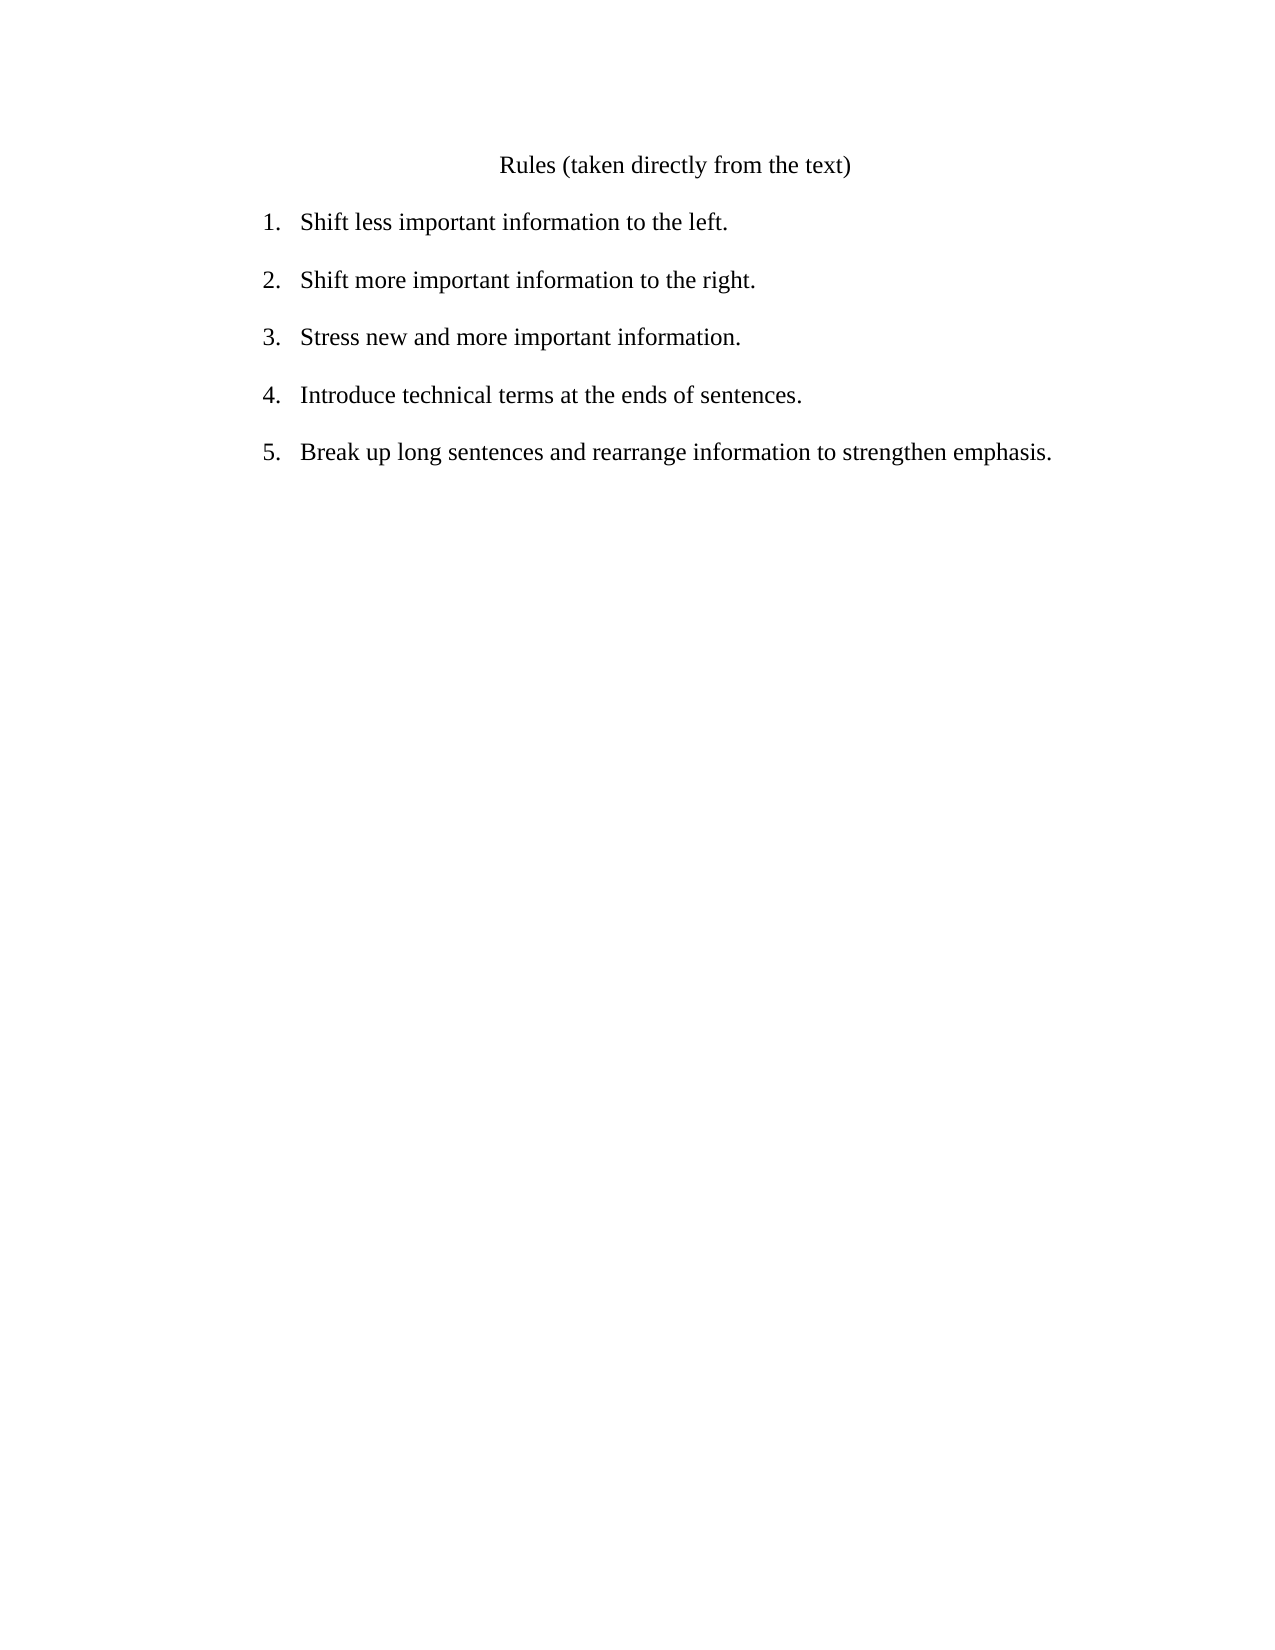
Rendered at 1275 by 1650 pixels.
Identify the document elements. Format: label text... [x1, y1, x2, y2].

list Shift more important information to the right. [262, 265, 1125, 294]
list Introduce technical terms at the ends of sentences. [262, 380, 1125, 409]
text Rules (taken directly from the text) [150, 150, 1125, 179]
list Stress new and more important information. [262, 322, 1125, 351]
list Break up long sentences and rearrange information to strengthen emphasis. [262, 437, 1125, 466]
list Shift less important information to the left. [262, 207, 1125, 236]
